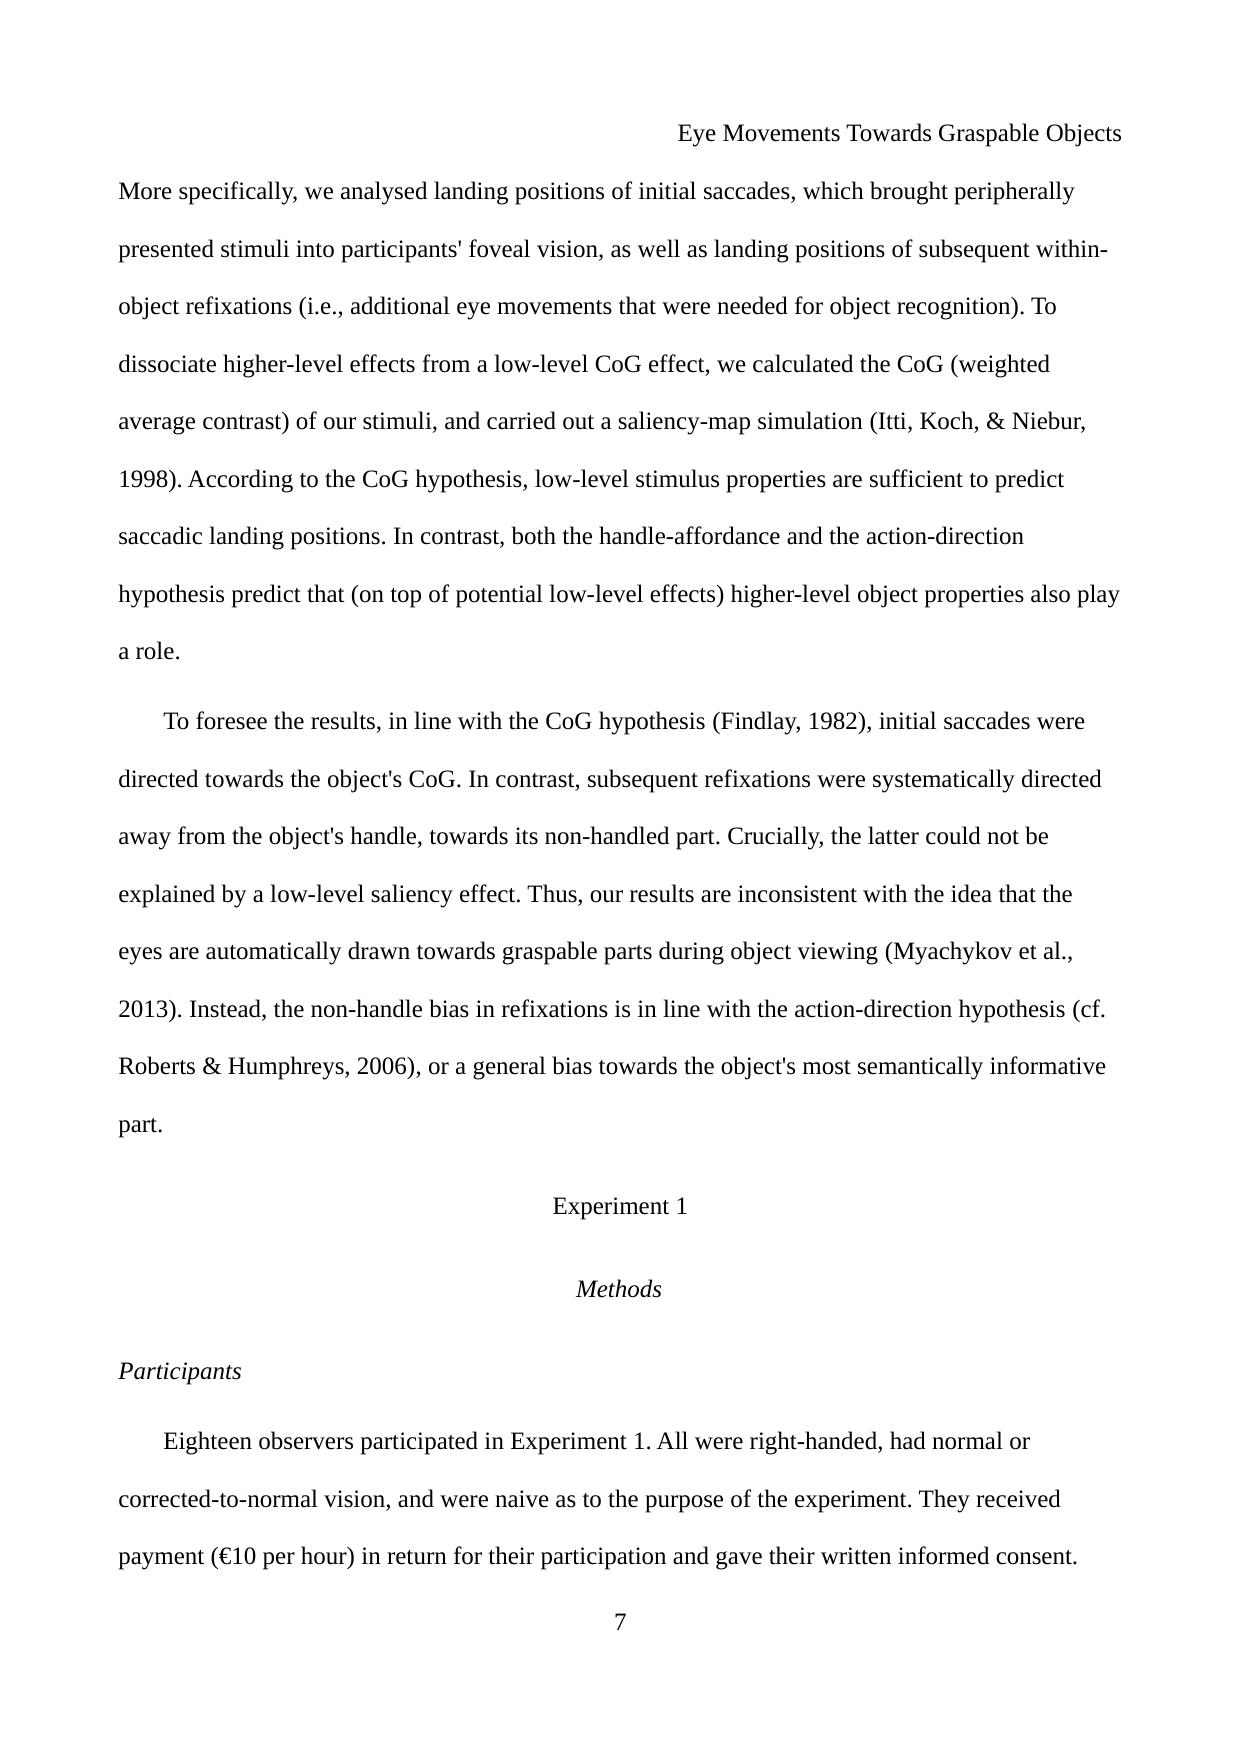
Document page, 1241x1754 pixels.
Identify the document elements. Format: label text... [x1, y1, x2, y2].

text To foresee the results, in line with the CoG hypothesis (Findlay, 1982), initial saccades were directed towards the object's CoG. In contrast, subsequent refixations were systematically directed away from the object's handle, towards its non-handled part. Crucially, the latter could not be explained by a low-level saliency effect. Thus, our results are inconsistent with the idea that the eyes are automatically drawn towards graspable parts during object viewing (Myachykov et al., 2013). Instead, the non-handle bias in refixations is in line with the action-direction hypothesis (cf. Roberts & Humphreys, 2006), or a general bias towards the object's most semantically informative part. [118, 706, 1122, 1138]
subtitle Methods [118, 1274, 1122, 1303]
text Eighteen observers participated in Experiment 1. All were right-handed, had normal or corrected-to-normal vision, and were naive as to the purpose of the experiment. They received payment (€10 per hour) in return for their participation and gave their written informed consent. [118, 1426, 1122, 1570]
text More specifically, we analysed landing positions of initial saccades, which brought peripherally presented stimuli into participants' foveal vision, as well as landing positions of subsequent within-object refixations (i.e., additional eye movements that were needed for object recognition). To dissociate higher-level effects from a low-level CoG effect, we calculated the CoG (weighted average contrast) of our stimuli, and carried out a saliency-map simulation (Itti, Koch, & Niebur, 1998). According to the CoG hypothesis, low-level stimulus properties are sufficient to predict saccadic landing positions. In contrast, both the handle-affordance and the action-direction hypothesis predict that (on top of potential low-level effects) higher-level object properties also play a role. [118, 176, 1122, 665]
subtitle Experiment 1 [118, 1191, 1122, 1220]
subtitle Participants [118, 1356, 1122, 1385]
